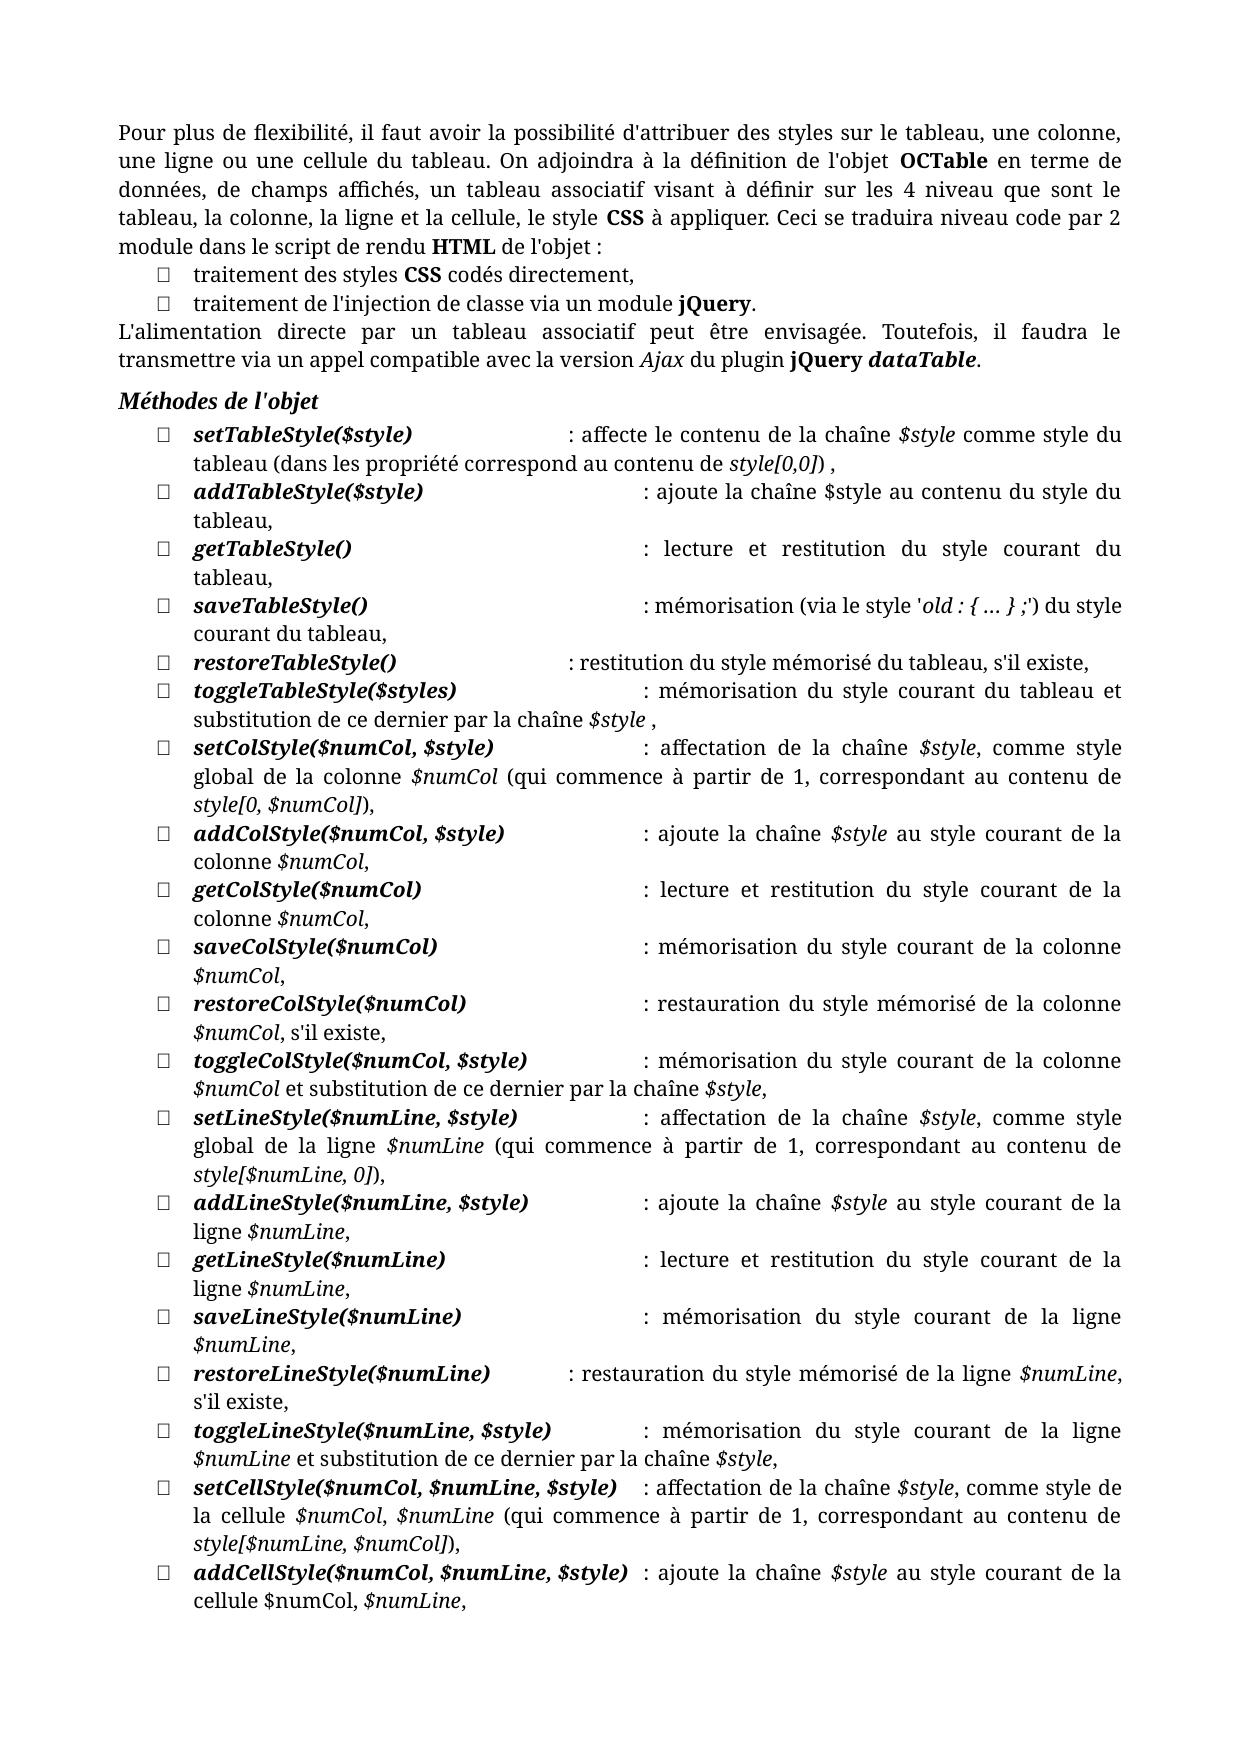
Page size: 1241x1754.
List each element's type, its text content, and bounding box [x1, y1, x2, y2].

list saveLineStyle($numLine) : mémorisation du style courant de la ligne $numLine, [156, 1302, 1122, 1359]
list restoreColStyle($numCol) : restauration du style mémorisé de la colonne $numCol, s'il existe, [156, 989, 1122, 1046]
list traitement des styles CSS codés directement, [156, 260, 1122, 289]
list toggleTableStyle($styles) : mémorisation du style courant du tableau et substitution de ce dernier par la chaîne $style , [156, 676, 1122, 733]
list toggleColStyle($numCol, $style) : mémorisation du style courant de la colonne $numCol et substitution de ce dernier par la chaîne $style, [156, 1046, 1122, 1103]
list getTableStyle() : lecture et restitution du style courant du tableau, [156, 534, 1122, 591]
list restoreLineStyle($numLine) : restauration du style mémorisé de la ligne $numLine, s'il existe, [156, 1359, 1122, 1416]
list getColStyle($numCol) : lecture et restitution du style courant de la colonne $numCol, [156, 876, 1122, 932]
list saveColStyle($numCol) : mémorisation du style courant de la colonne $numCol, [156, 932, 1122, 989]
list setColStyle($numCol, $style) : affectation de la chaîne $style, comme style global de la colonne $numCol (qui commence à partir de 1, correspondant au contenu de style[0, $numCol]), [156, 733, 1122, 819]
list toggleLineStyle($numLine, $style) : mémorisation du style courant de la ligne $numLine et substitution de ce dernier par la chaîne $style, [156, 1416, 1122, 1473]
text L'alimentation directe par un tableau associatif peut être envisagée. Toutefois, il faudra le transmettre via un appel compatible avec la version Ajax du plugin jQuery dataTable. [118, 317, 1122, 374]
list addTableStyle($style) : ajoute la chaîne $style au contenu du style du tableau, [156, 477, 1122, 534]
list getLineStyle($numLine) : lecture et restitution du style courant de la ligne $numLine, [156, 1245, 1122, 1302]
list addLineStyle($numLine, $style) : ajoute la chaîne $style au style courant de la ligne $numLine, [156, 1188, 1122, 1245]
text Pour plus de flexibilité, il faut avoir la possibilité d'attribuer des styles sur le tableau, une colonne, une ligne ou une cellule du tableau. On adjoindra à la définition de l'objet OCTable en terme de données, de champs affichés, un tableau associatif visant à définir sur les 4 niveau que sont le tableau, la colonne, la ligne et la cellule, le style CSS à appliquer. Ceci se traduira niveau code par 2 module dans le script de rendu HTML de l'objet : [118, 118, 1122, 260]
list addColStyle($numCol, $style) : ajoute la chaîne $style au style courant de la colonne $numCol, [156, 819, 1122, 876]
list saveTableStyle() : mémorisation (via le style 'old : { … } ;') du style courant du tableau, [156, 591, 1122, 648]
list setCellStyle($numCol, $numLine, $style) : affectation de la chaîne $style, comme style de la cellule $numCol, $numLine (qui commence à partir de 1, correspondant au contenu de style[$numLine, $numCol]), [156, 1473, 1122, 1558]
list addCellStyle($numCol, $numLine, $style) : ajoute la chaîne $style au style courant de la cellule $numCol, $numLine, [156, 1558, 1122, 1615]
list restoreTableStyle() : restitution du style mémorisé du tableau, s'il existe, [156, 648, 1122, 676]
list setLineStyle($numLine, $style) : affectation de la chaîne $style, comme style global de la ligne $numLine (qui commence à partir de 1, correspondant au contenu de style[$numLine, 0]), [156, 1103, 1122, 1188]
list traitement de l'injection de classe via un module jQuery. [156, 289, 1122, 317]
list setTableStyle($style) : affecte le contenu de la chaîne $style comme style du tableau (dans les propriété correspond au contenu de style[0,0]) , [156, 421, 1122, 477]
subtitle Méthodes de l'objet [118, 386, 1122, 414]
